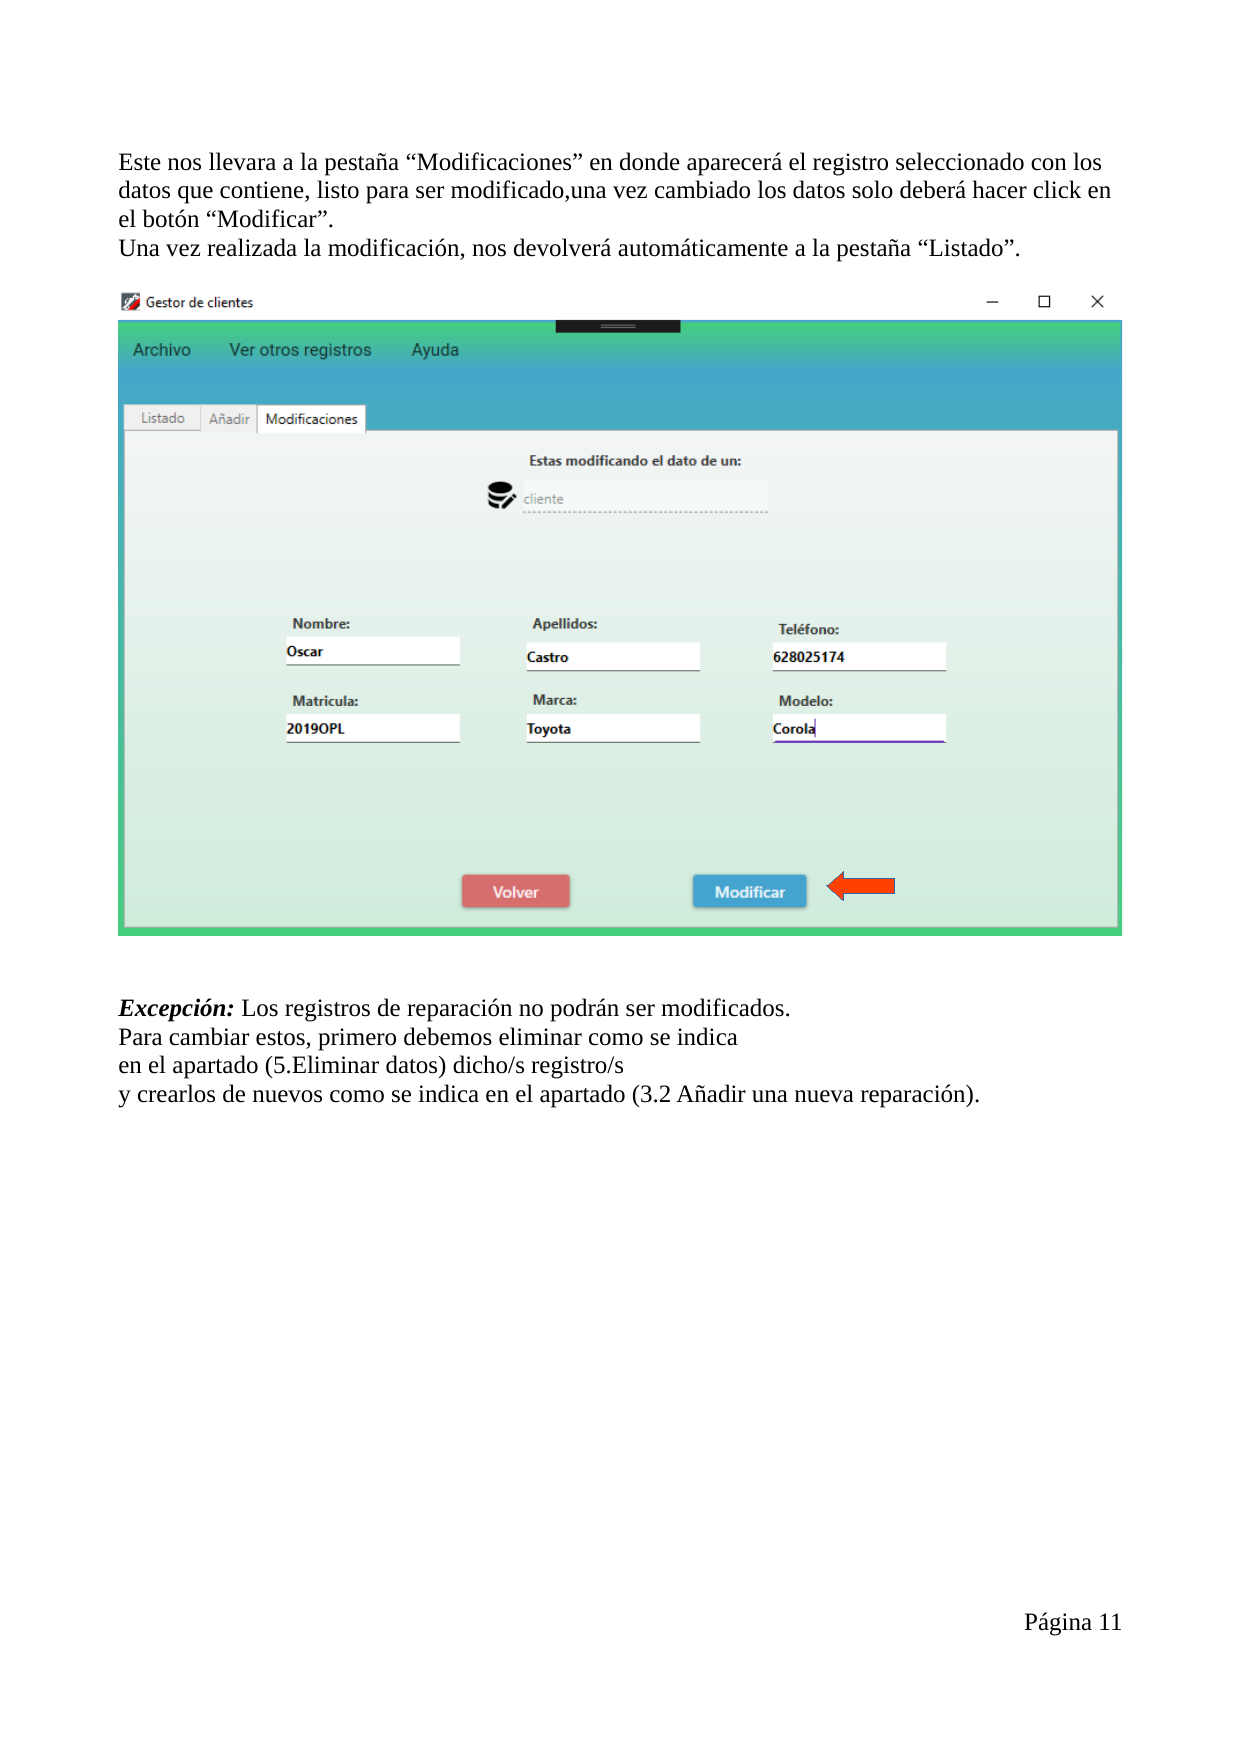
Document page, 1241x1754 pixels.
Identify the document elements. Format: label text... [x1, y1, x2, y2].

text en el apartado (5.Eliminar datos) dicho/s registro/s [118, 1051, 1122, 1079]
picture [118, 290, 1123, 936]
text Excepción: Los registros de reparación no podrán ser modificados. [118, 993, 1122, 1022]
text Una vez realizada la modificación, nos devolverá automáticamente a la pestaña “Listado”. [118, 233, 1122, 262]
text Este nos llevara a la pestaña “Modificaciones” en donde aparecerá el registro seleccionado con los datos que contiene, listo para ser modificado,una vez cambiado los datos solo deberá hacer click en el botón “Modificar”. [118, 147, 1122, 233]
text y crearlos de nuevos como se indica en el apartado (3.2 Añadir una nueva reparación). [118, 1079, 1122, 1108]
text Para cambiar estos, primero debemos eliminar como se indica [118, 1022, 1122, 1051]
